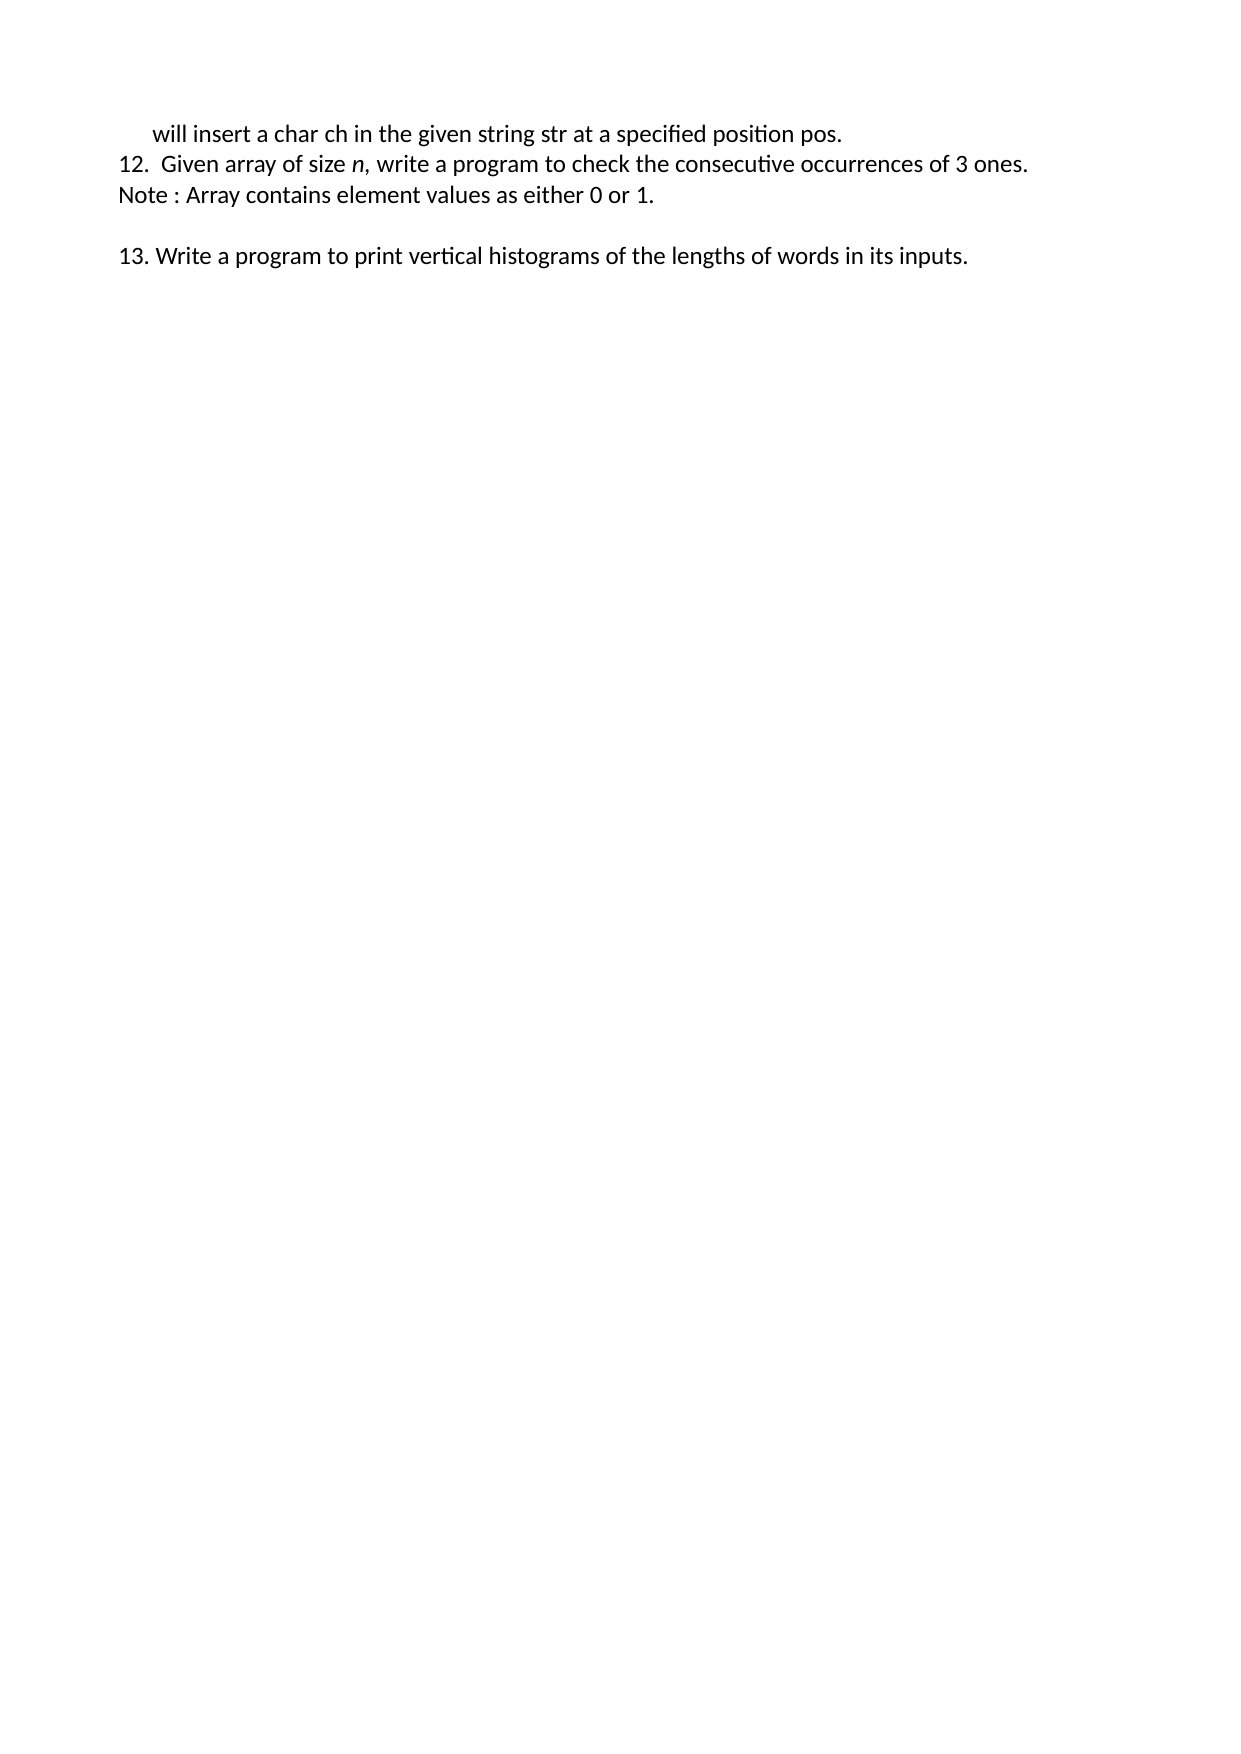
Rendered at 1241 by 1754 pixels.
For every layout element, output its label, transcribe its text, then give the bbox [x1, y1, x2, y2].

text will insert a char ch in the given string str at a specified position pos. [118, 118, 1122, 149]
text 12. Given array of size n, write a program to check the consecutive occurrences of 3 ones. [118, 149, 1122, 179]
text Note : Array contains element values as either 0 or 1. [118, 179, 1122, 210]
text 13. Write a program to print vertical histograms of the lengths of words in its inputs. [118, 240, 1122, 271]
